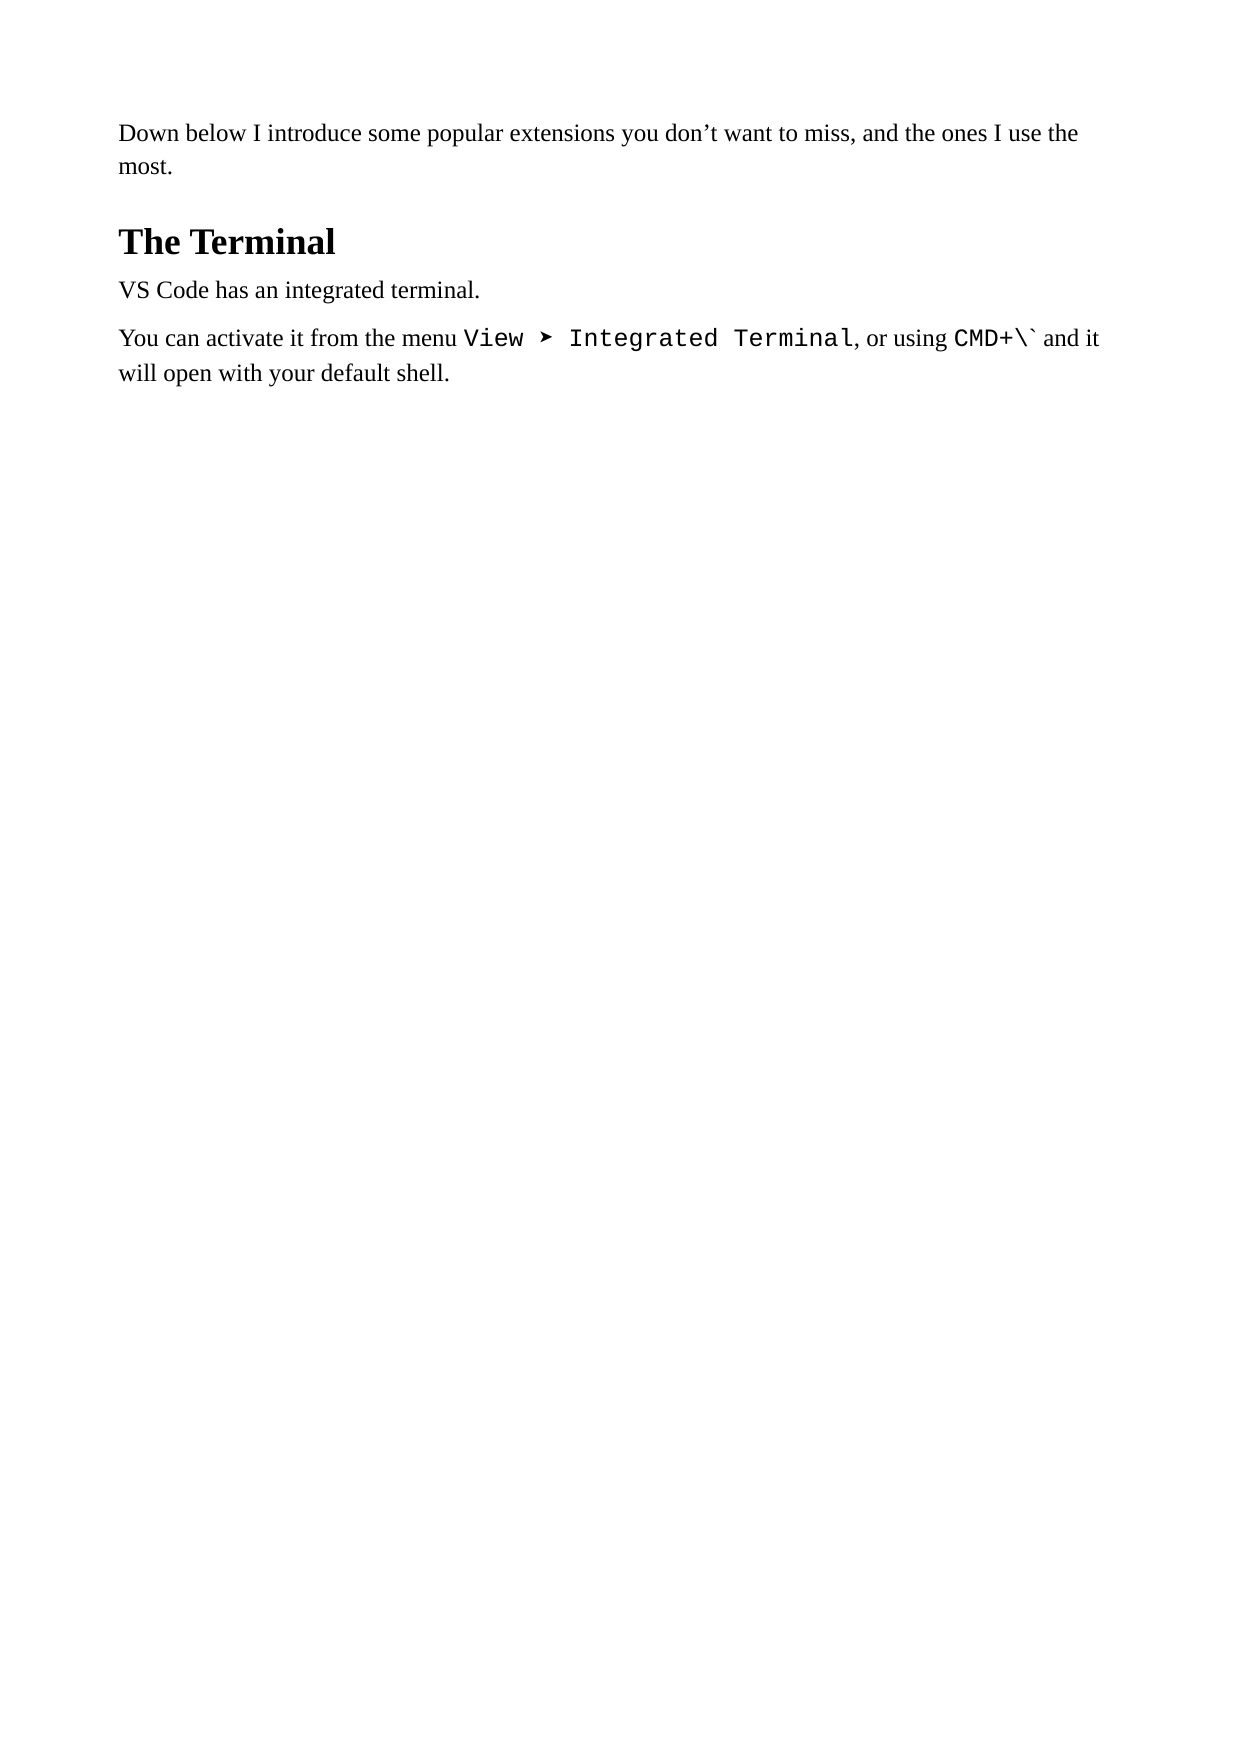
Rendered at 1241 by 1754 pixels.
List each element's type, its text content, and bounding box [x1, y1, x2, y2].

text Down below I introduce some popular extensions you don’t want to miss, and the ones I use the most. [118, 118, 1122, 180]
text VS Code has an integrated terminal. [118, 275, 1122, 304]
subtitle The Terminal [118, 219, 1122, 263]
text You can activate it from the menu View ➤ Integrated Terminal, or using CMD+\` and it will open with your default shell. [118, 323, 1122, 387]
